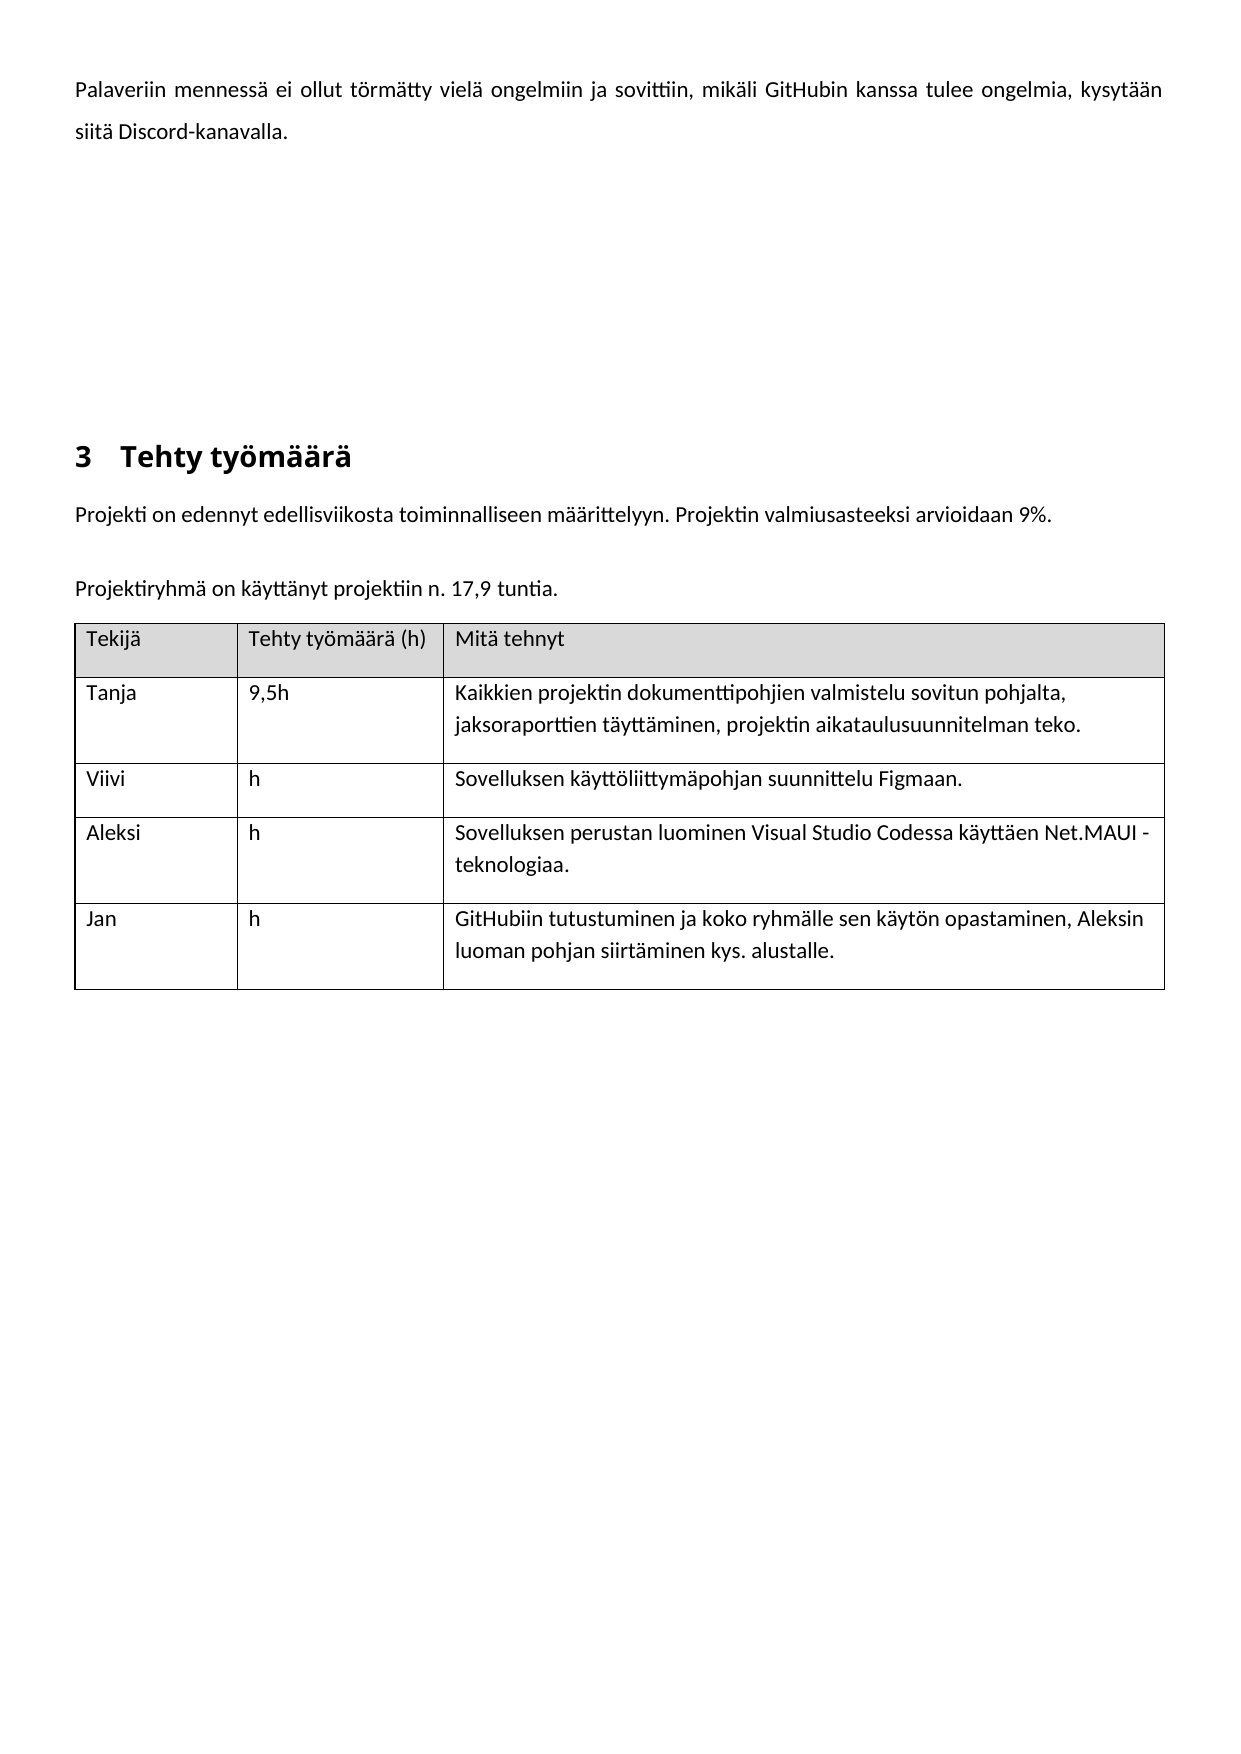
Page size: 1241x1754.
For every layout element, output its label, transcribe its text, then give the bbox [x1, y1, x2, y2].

table_cell Tanja [76, 678, 237, 763]
table_cell Sovelluksen perustan luominen Visual Studio Codessa käyttäen Net.MAUI -teknologiaa. [444, 818, 1164, 903]
table_cell h [238, 904, 443, 988]
table_cell Viivi [76, 764, 237, 817]
table_cell Aleksi [76, 818, 237, 903]
table_cell Kaikkien projektin dokumenttipohjien valmistelu sovitun pohjalta, jaksoraporttien täyttäminen, projektin aikataulusuunnitelman teko. [444, 678, 1164, 763]
table_header Tehty työmäärä (h) [238, 624, 443, 677]
table_cell GitHubiin tutustuminen ja koko ryhmälle sen käytön opastaminen, Aleksin luoman pohjan siirtäminen kys. alustalle. [444, 904, 1164, 988]
text Projektiryhmä on käyttänyt projektiin n. 17,9 tuntia. [75, 574, 1165, 602]
table_cell 9,5h [238, 678, 443, 763]
text Palaveriin mennessä ei ollut törmätty vielä ongelmiin ja sovittiin, mikäli GitHubin kanssa tulee ongelmia, kysytään siitä Discord-kanavalla. [75, 75, 1165, 145]
table_cell h [238, 818, 443, 903]
table_header Mitä tehnyt [444, 624, 1164, 677]
table_cell Sovelluksen käyttöliittymäpohjan suunnittelu Figmaan. [444, 764, 1164, 817]
subtitle Tehty työmäärä [75, 436, 1165, 476]
table_cell Jan [76, 904, 237, 988]
table_cell h [238, 764, 443, 817]
text Projekti on edennyt edellisviikosta toiminnalliseen määrittelyyn. Projektin valmiusasteeksi arvioidaan 9%. [75, 501, 1165, 528]
table_header Tekijä [76, 624, 237, 677]
